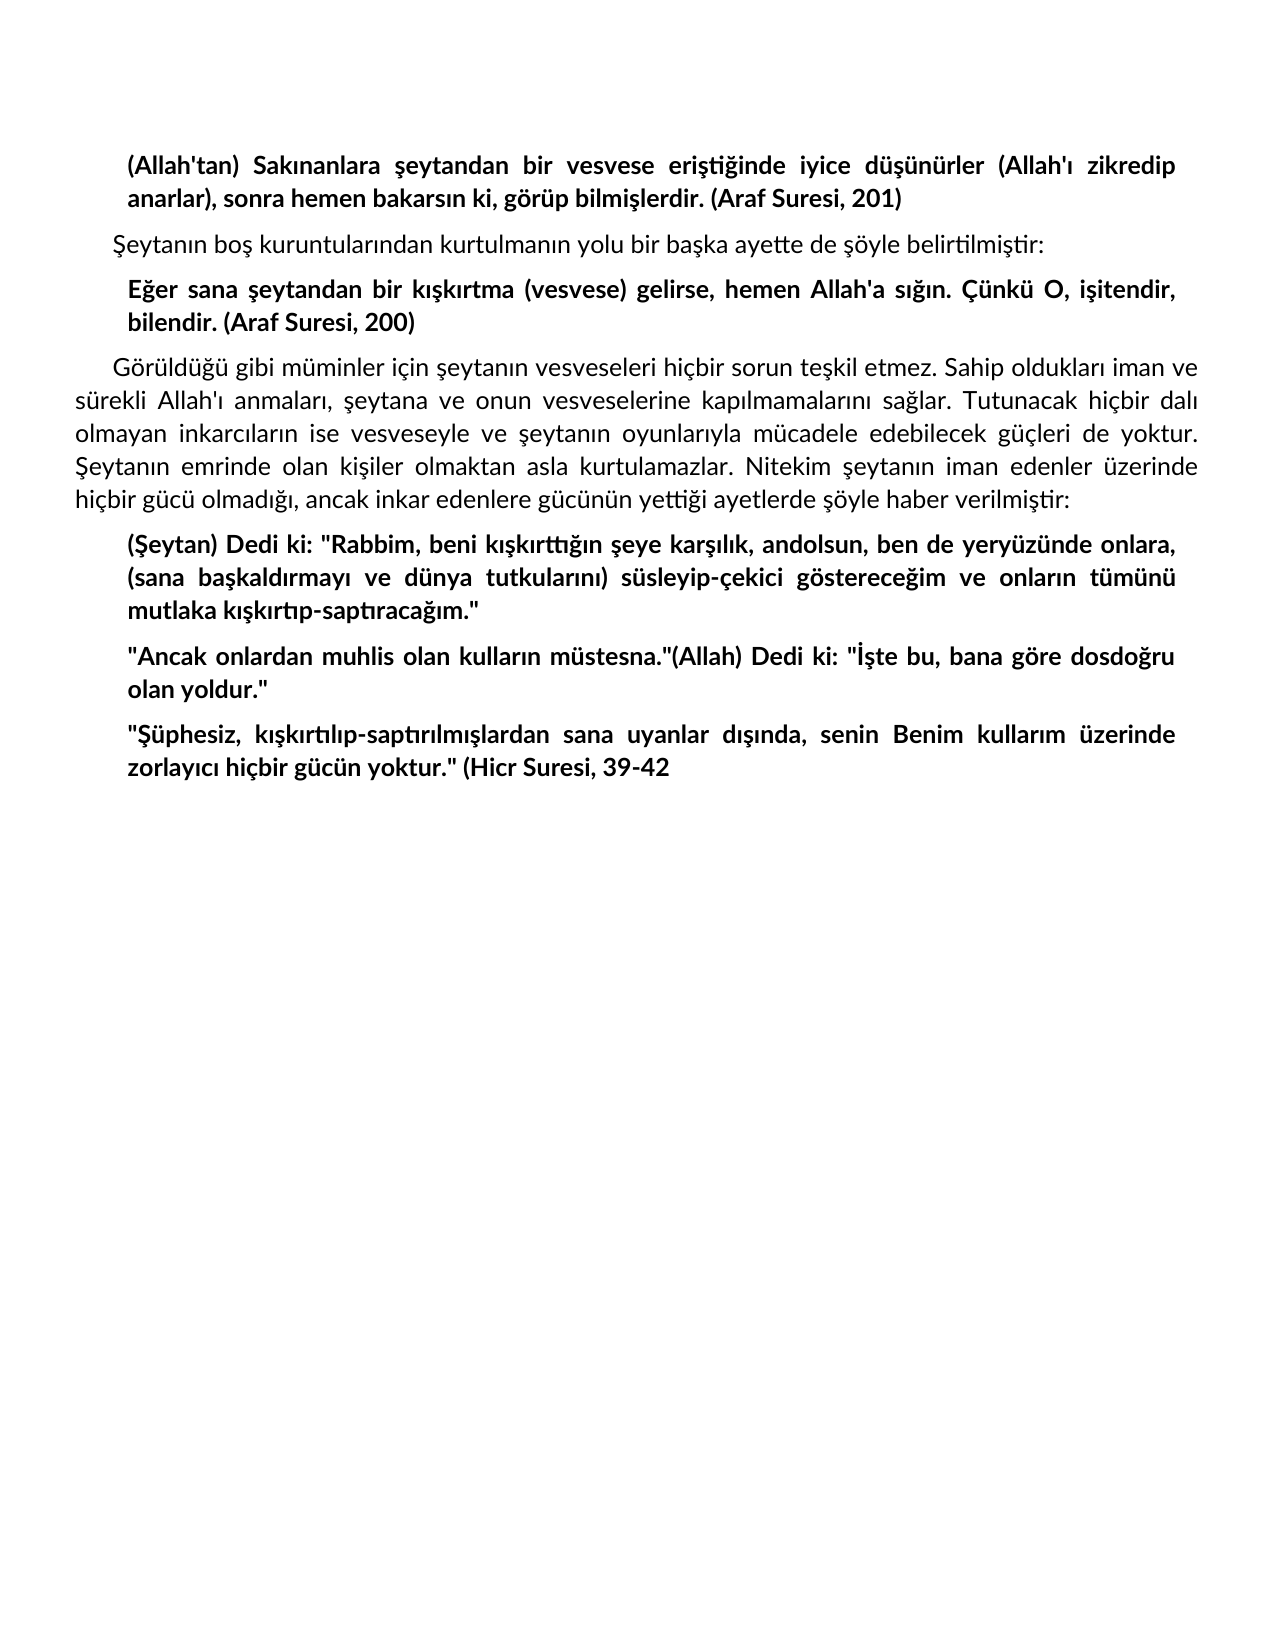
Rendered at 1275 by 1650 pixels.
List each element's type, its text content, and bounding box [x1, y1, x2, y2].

text "Ancak onlardan muhlis olan kulların müstesna."(Allah) Dedi ki: "İşte bu, bana göre dosdoğru olan yoldur." [127, 640, 1177, 703]
text "Şüphesiz, kışkırtılıp-saptırılmışlardan sana uyanlar dışında, senin Benim kullarım üzerinde zorlayıcı hiçbir gücün yoktur." (Hicr Suresi, 39-42 [127, 719, 1177, 782]
text Görüldüğü gibi müminler için şeytanın vesveseleri hiçbir sorun teşkil etmez. Sahip oldukları iman ve sürekli Allah'ı anmaları, şeytana ve onun vesveselerine kapılmamalarını sağlar. Tutunacak hiçbir dalı olmayan inkarcıların ise vesveseyle ve şeytanın oyunlarıyla mücadele edebilecek güçleri de yoktur. Şeytanın emrinde olan kişiler olmaktan asla kurtulamazlar. Nitekim şeytanın iman edenler üzerinde hiçbir gücü olmadığı, ancak inkar edenlere gücünün yettiği ayetlerde şöyle haber verilmiştir: [75, 352, 1200, 514]
text Eğer sana şeytandan bir kışkırtma (vesvese) gelirse, hemen Allah'a sığın. Çünkü O, işitendir, bilendir. (Araf Suresi, 200) [127, 274, 1177, 337]
text (Allah'tan) Sakınanlara şeytandan bir vesvese eriştiğinde iyice düşünürler (Allah'ı zikredip anarlar), sonra hemen bakarsın ki, görüp bilmişlerdir. (Araf Suresi, 201) [127, 150, 1177, 213]
text (Şeytan) Dedi ki: "Rabbim, beni kışkırttığın şeye karşılık, andolsun, ben de yeryüzünde onlara, (sana başkaldırmayı ve dünya tutkularını) süsleyip-çekici göstereceğim ve onların tümünü mutlaka kışkırtıp-saptıracağım." [127, 529, 1177, 625]
text Şeytanın boş kuruntularından kurtulmanın yolu bir başka ayette de şöyle belirtilmiştir: [75, 228, 1200, 258]
